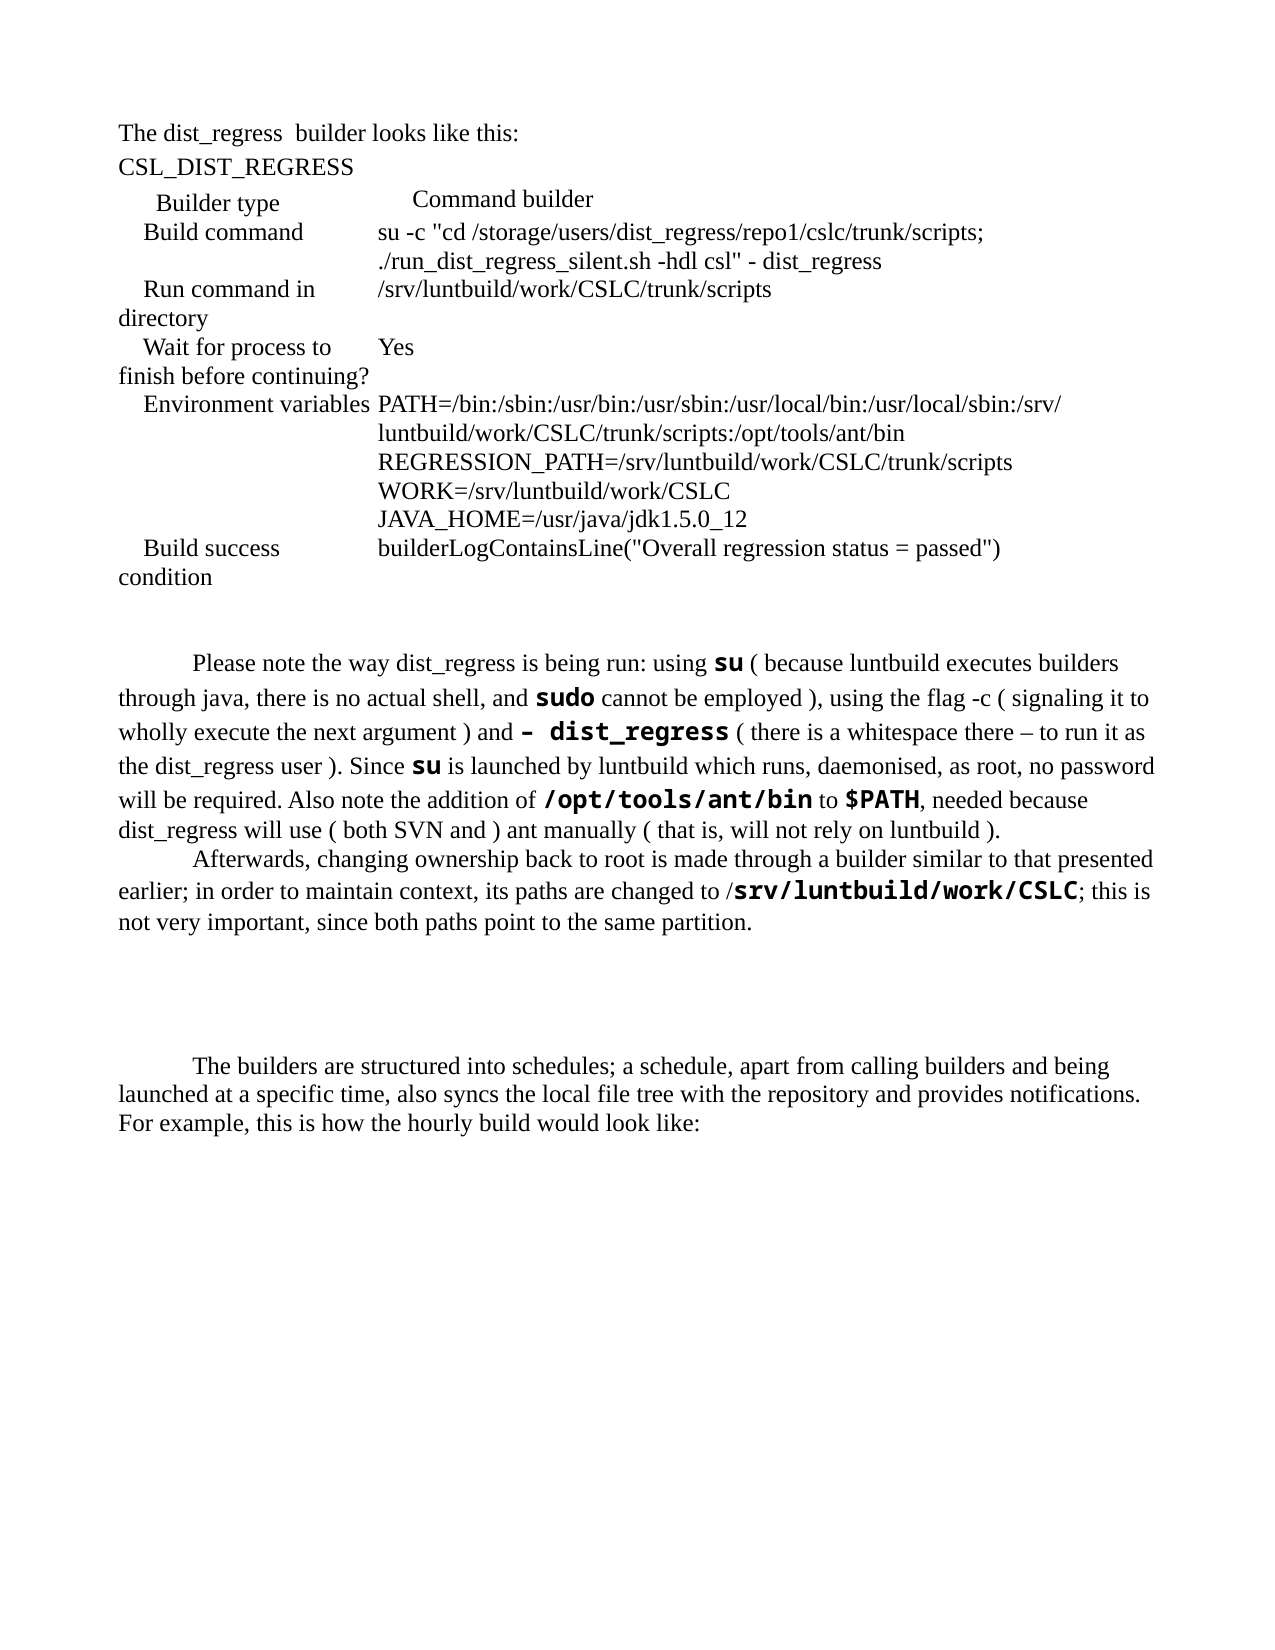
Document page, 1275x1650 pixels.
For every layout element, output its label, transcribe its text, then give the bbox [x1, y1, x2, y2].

table_cell Run command in directory [118, 275, 378, 332]
table_cell Yes [378, 332, 1157, 389]
text Afterwards, changing ownership back to root is made through a builder similar to that presented earlier; in order to maintain context, its paths are changed to /srv/luntbuild/work/CSLC; this is not very important, since both paths point to the same partition. [118, 844, 1157, 936]
table_cell PATH=/bin:/sbin:/usr/bin:/usr/sbin:/usr/local/bin:/usr/local/sbin:/srv/luntbuild/work/CSLC/trunk/scripts:/opt/tools/ant/bin REGRESSION_PATH=/srv/luntbuild/work/CSLC/trunk/scripts WORK=/srv/luntbuild/work/CSLC JAVA_HOME=/usr/java/jdk1.5.0_12 [378, 390, 1157, 533]
table_cell Environment variables [118, 390, 378, 533]
text The dist_regress builder looks like this: [118, 118, 1157, 147]
text The builders are structured into schedules; a schedule, apart from calling builders and being launched at a specific time, also syncs the local file tree with the repository and provides notifications. [118, 1051, 1157, 1108]
table_cell builderLogContainsLine("Overall regression status = passed") [378, 533, 1157, 591]
text Please note the way dist_regress is being run: using su ( because luntbuild executes builders through java, there is no actual shell, and sudo cannot be employed ), using the flag -c ( signaling it to wholly execute the next argument ) and – dist_regress ( there is a whitespace there – to run it as the dist_regress user ). Since su is launched by luntbuild which runs, daemonised, as root, no password will be required. Also note the addition of /opt/tools/ant/bin to $PATH, needed because dist_regress will use ( both SVN and ) ant manually ( that is, will not rely on luntbuild ). [118, 645, 1157, 844]
table_cell su -c "cd /storage/users/dist_regress/repo1/cslc/trunk/scripts; ./run_dist_regress_silent.sh -hdl csl" - dist_regress [378, 217, 1157, 274]
table_cell /srv/luntbuild/work/CSLC/trunk/scripts [378, 275, 1157, 332]
table_cell Build success condition [118, 533, 378, 591]
table_header Command builder [378, 180, 1157, 217]
table_header Builder type [118, 180, 378, 217]
table_cell Build command [118, 217, 378, 274]
text CSL_DIST_REGRESS [118, 147, 1157, 180]
text For example, this is how the hourly build would look like: [118, 1108, 1157, 1137]
table_cell Wait for process to finish before continuing? [118, 332, 378, 389]
